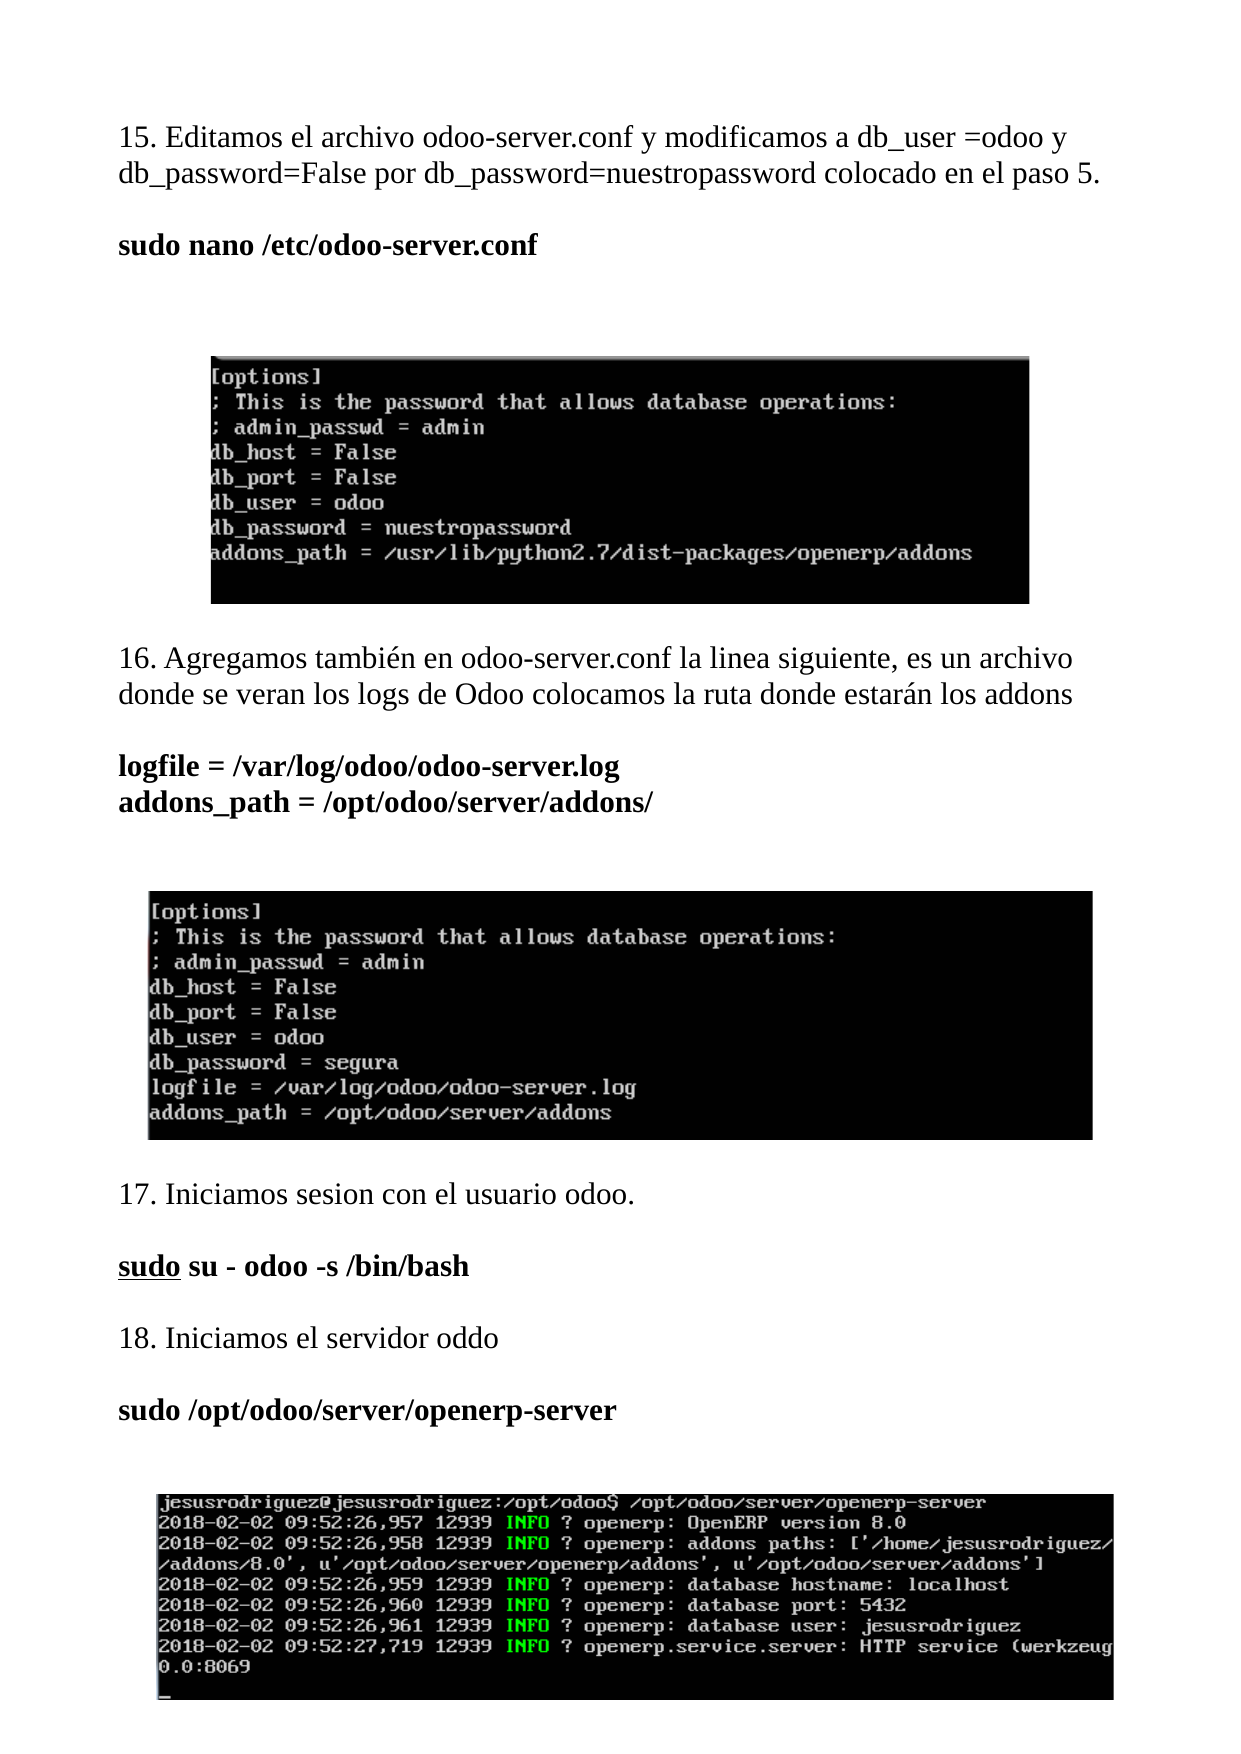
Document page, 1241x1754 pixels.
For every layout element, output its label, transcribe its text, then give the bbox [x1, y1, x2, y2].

picture [210, 356, 1030, 604]
text 18. Iniciamos el servidor oddo [118, 1319, 1122, 1355]
picture [147, 891, 1093, 1140]
text sudo /opt/odoo/server/openerp-server [118, 1391, 1122, 1427]
text 17. Iniciamos sesion con el usuario odoo. [118, 1176, 1122, 1212]
text logfile = /var/log/odoo/odoo-server.log [118, 747, 1122, 783]
text 16. Agregamos también en odoo-server.conf la linea siguiente, es un archivo donde se veran los logs de Odoo colocamos la ruta donde estarán los addons [118, 640, 1122, 712]
text sudo su - odoo -s /bin/bash [118, 1247, 1122, 1283]
text 15. Editamos el archivo odoo-server.conf y modificamos a db_user =odoo y db_password=False por db_password=nuestropassword colocado en el paso 5. [118, 118, 1122, 190]
text addons_path = /opt/odoo/server/addons/ [118, 783, 1122, 819]
text sudo nano /etc/odoo-server.conf [118, 226, 1122, 262]
picture [156, 1494, 1114, 1700]
